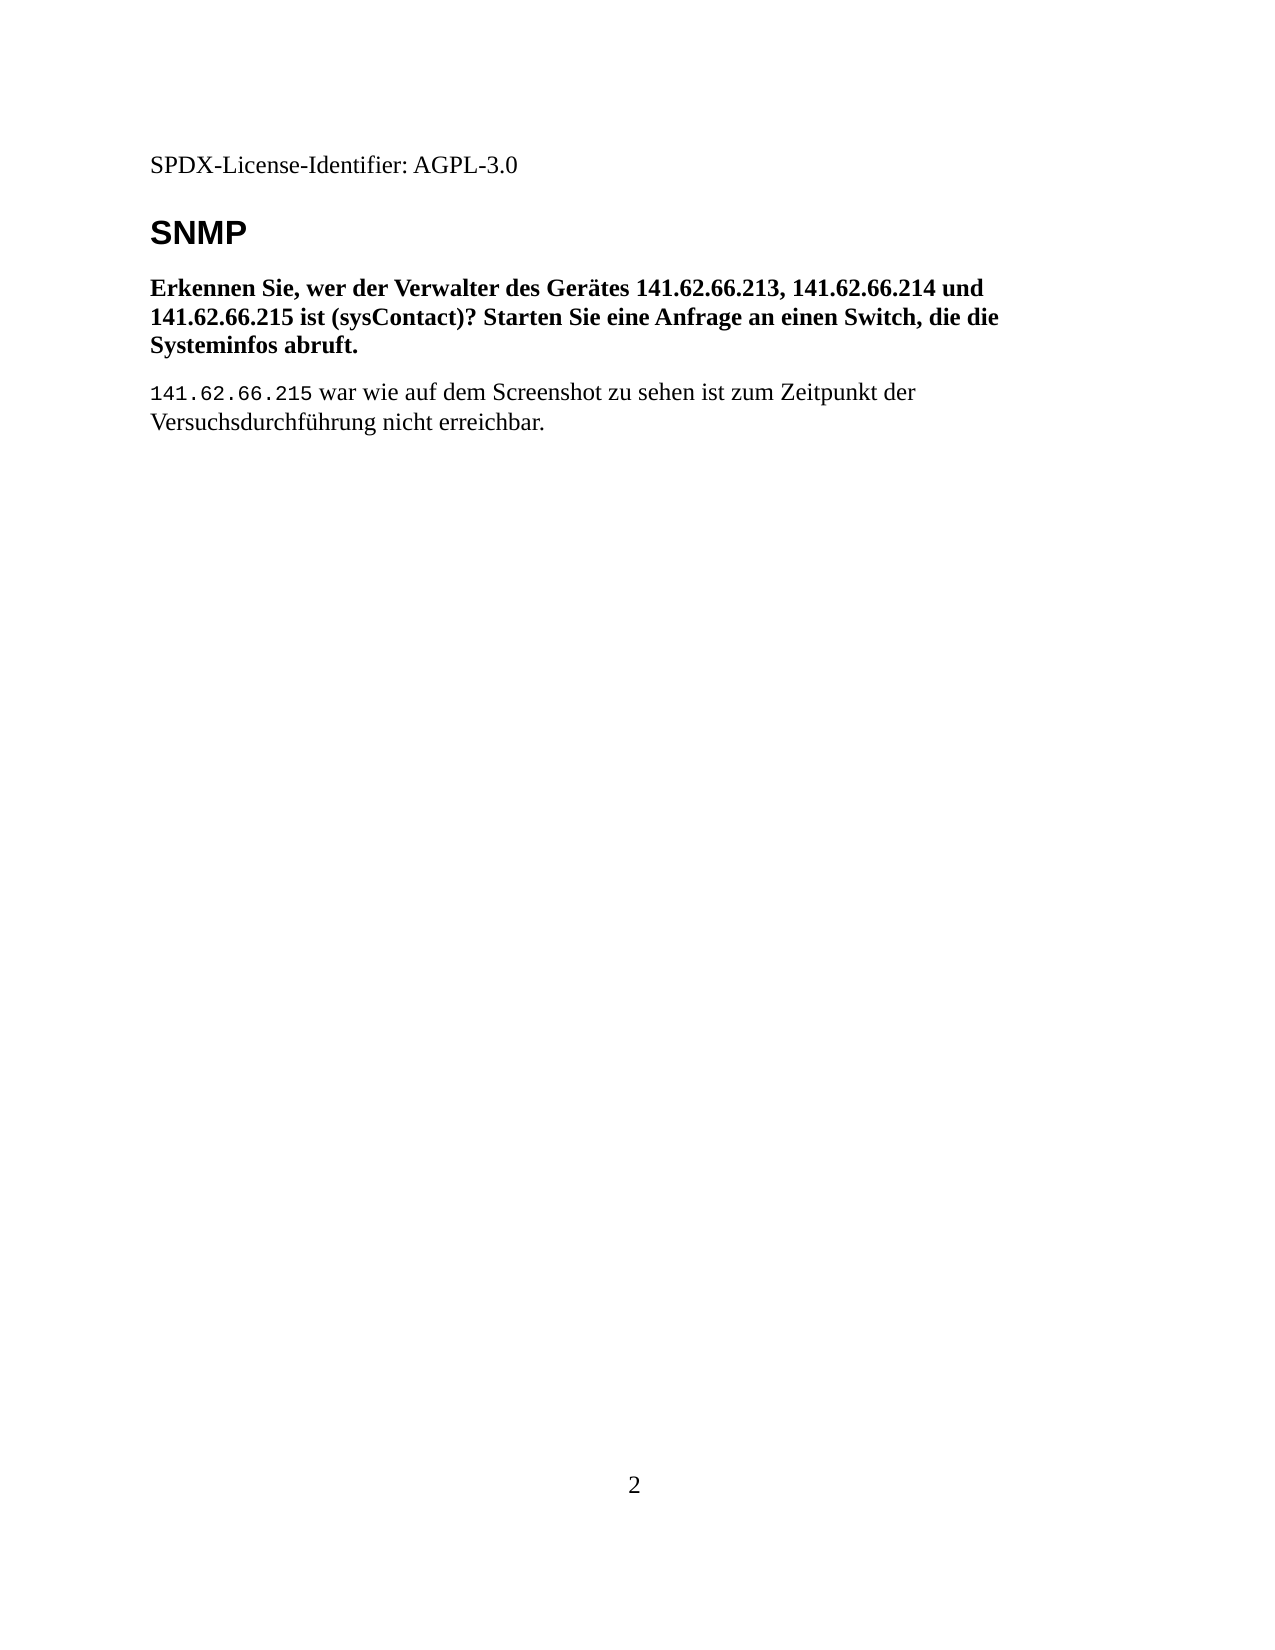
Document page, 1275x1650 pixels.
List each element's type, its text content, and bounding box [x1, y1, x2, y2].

text 141.62.66.215 war wie auf dem Screenshot zu sehen ist zum Zeitpunkt der Versuchsdurchführung nicht erreichbar. [150, 377, 1125, 435]
text SPDX-License-Identifier: AGPL-3.0 [150, 150, 1125, 179]
text Erkennen Sie, wer der Verwalter des Gerätes 141.62.66.213, 141.62.66.214 und 141.62.66.215 ist (sysContact)? Starten Sie eine Anfrage an einen Switch, die die Systeminfos abruft. [150, 273, 1125, 359]
subtitle SNMP [150, 213, 1125, 251]
